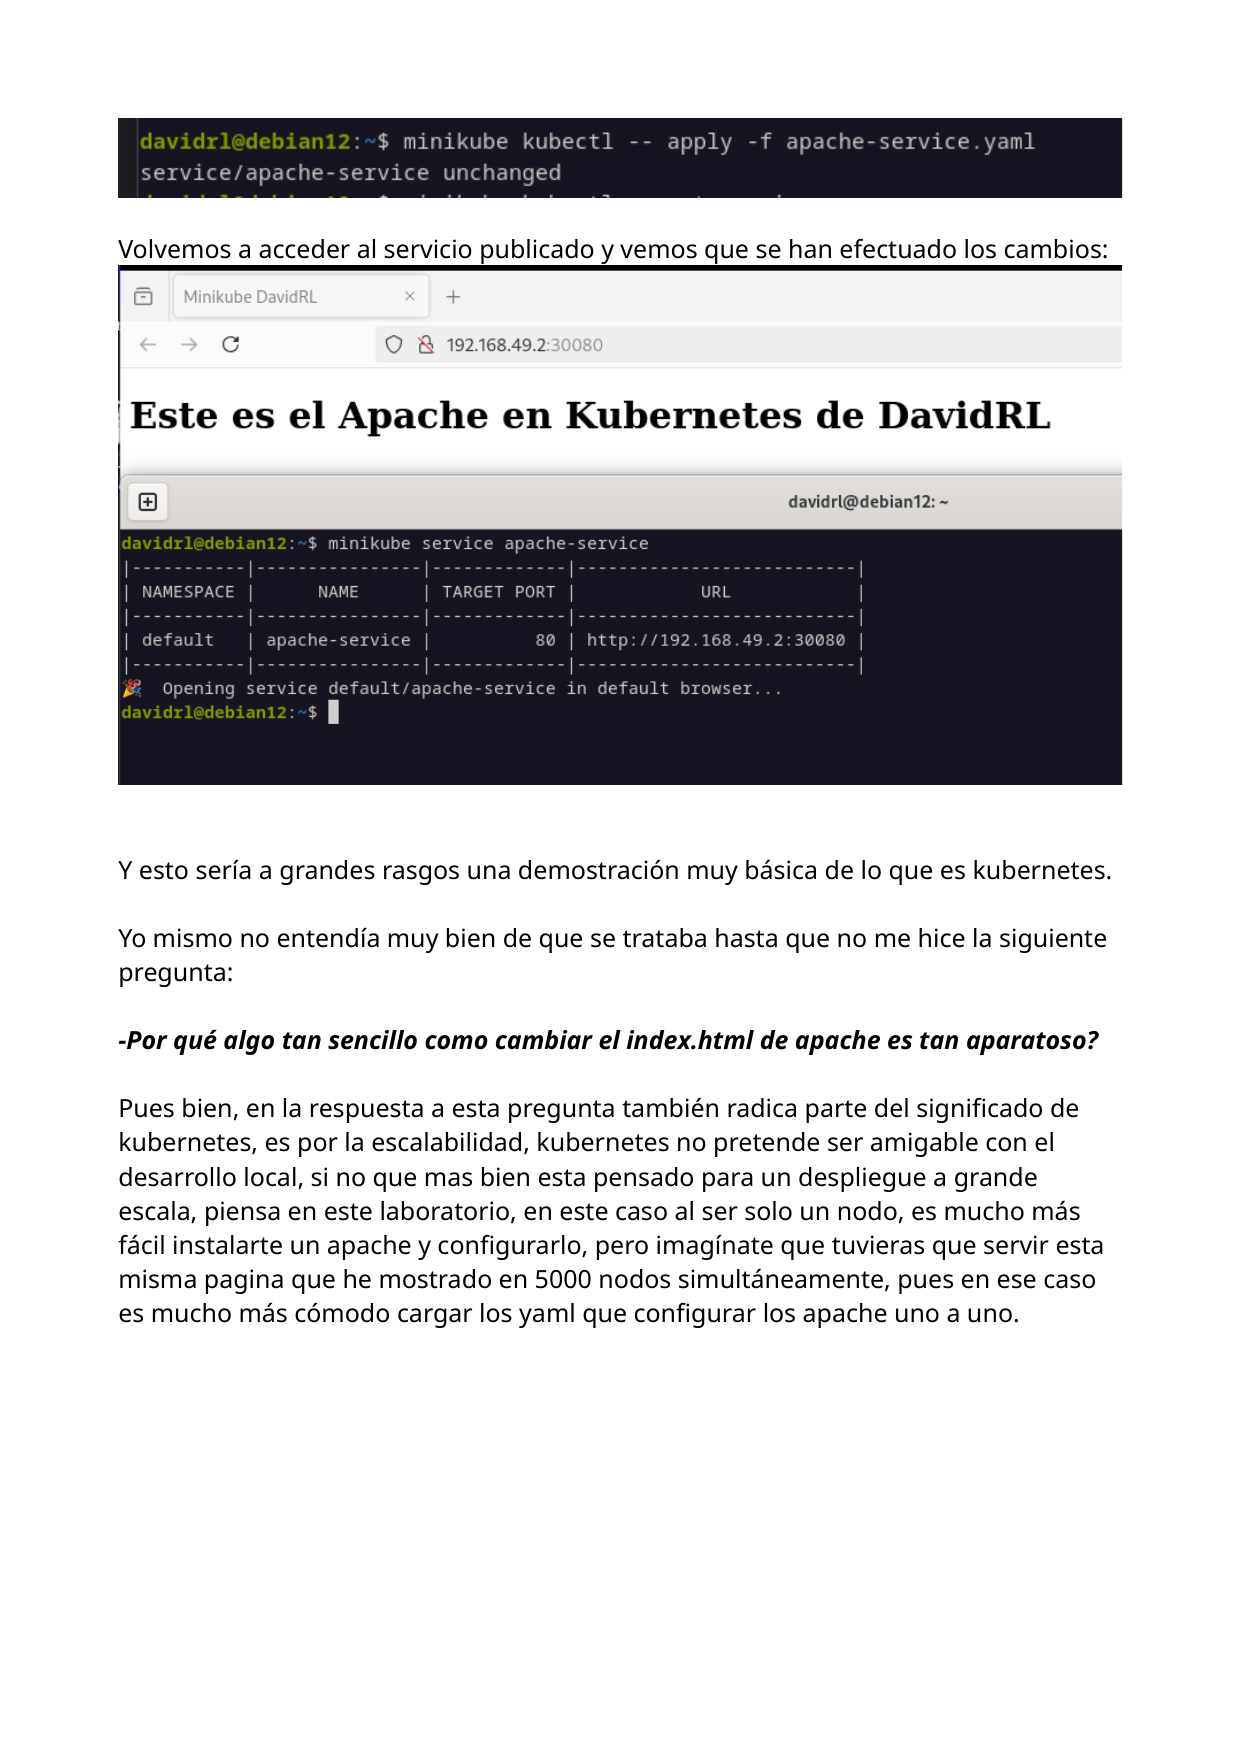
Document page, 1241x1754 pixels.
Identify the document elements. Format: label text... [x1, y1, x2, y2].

text Y esto sería a grandes rasgos una demostración muy básica de lo que es kubernetes. [118, 853, 1122, 887]
text Pues bien, en la respuesta a esta pregunta también radica parte del significado de kubernetes, es por la escalabilidad, kubernetes no pretende ser amigable con el desarrollo local, si no que mas bien esta pensado para un despliegue a grande escala, piensa en este laboratorio, en este caso al ser solo un nodo, es mucho más fácil instalarte un apache y configurarlo, pero imagínate que tuvieras que servir esta misma pagina que he mostrado en 5000 nodos simultáneamente, pues en ese caso es mucho más cómodo cargar los yaml que configurar los apache uno a uno. [118, 1091, 1122, 1329]
text Volvemos a acceder al servicio publicado y vemos que se han efectuado los cambios: [118, 231, 1122, 265]
text -Por qué algo tan sencillo como cambiar el index.html de apache es tan aparatoso? [118, 1023, 1122, 1057]
text Yo mismo no entendía muy bien de que se trataba hasta que no me hice la siguiente pregunta: [118, 921, 1122, 989]
